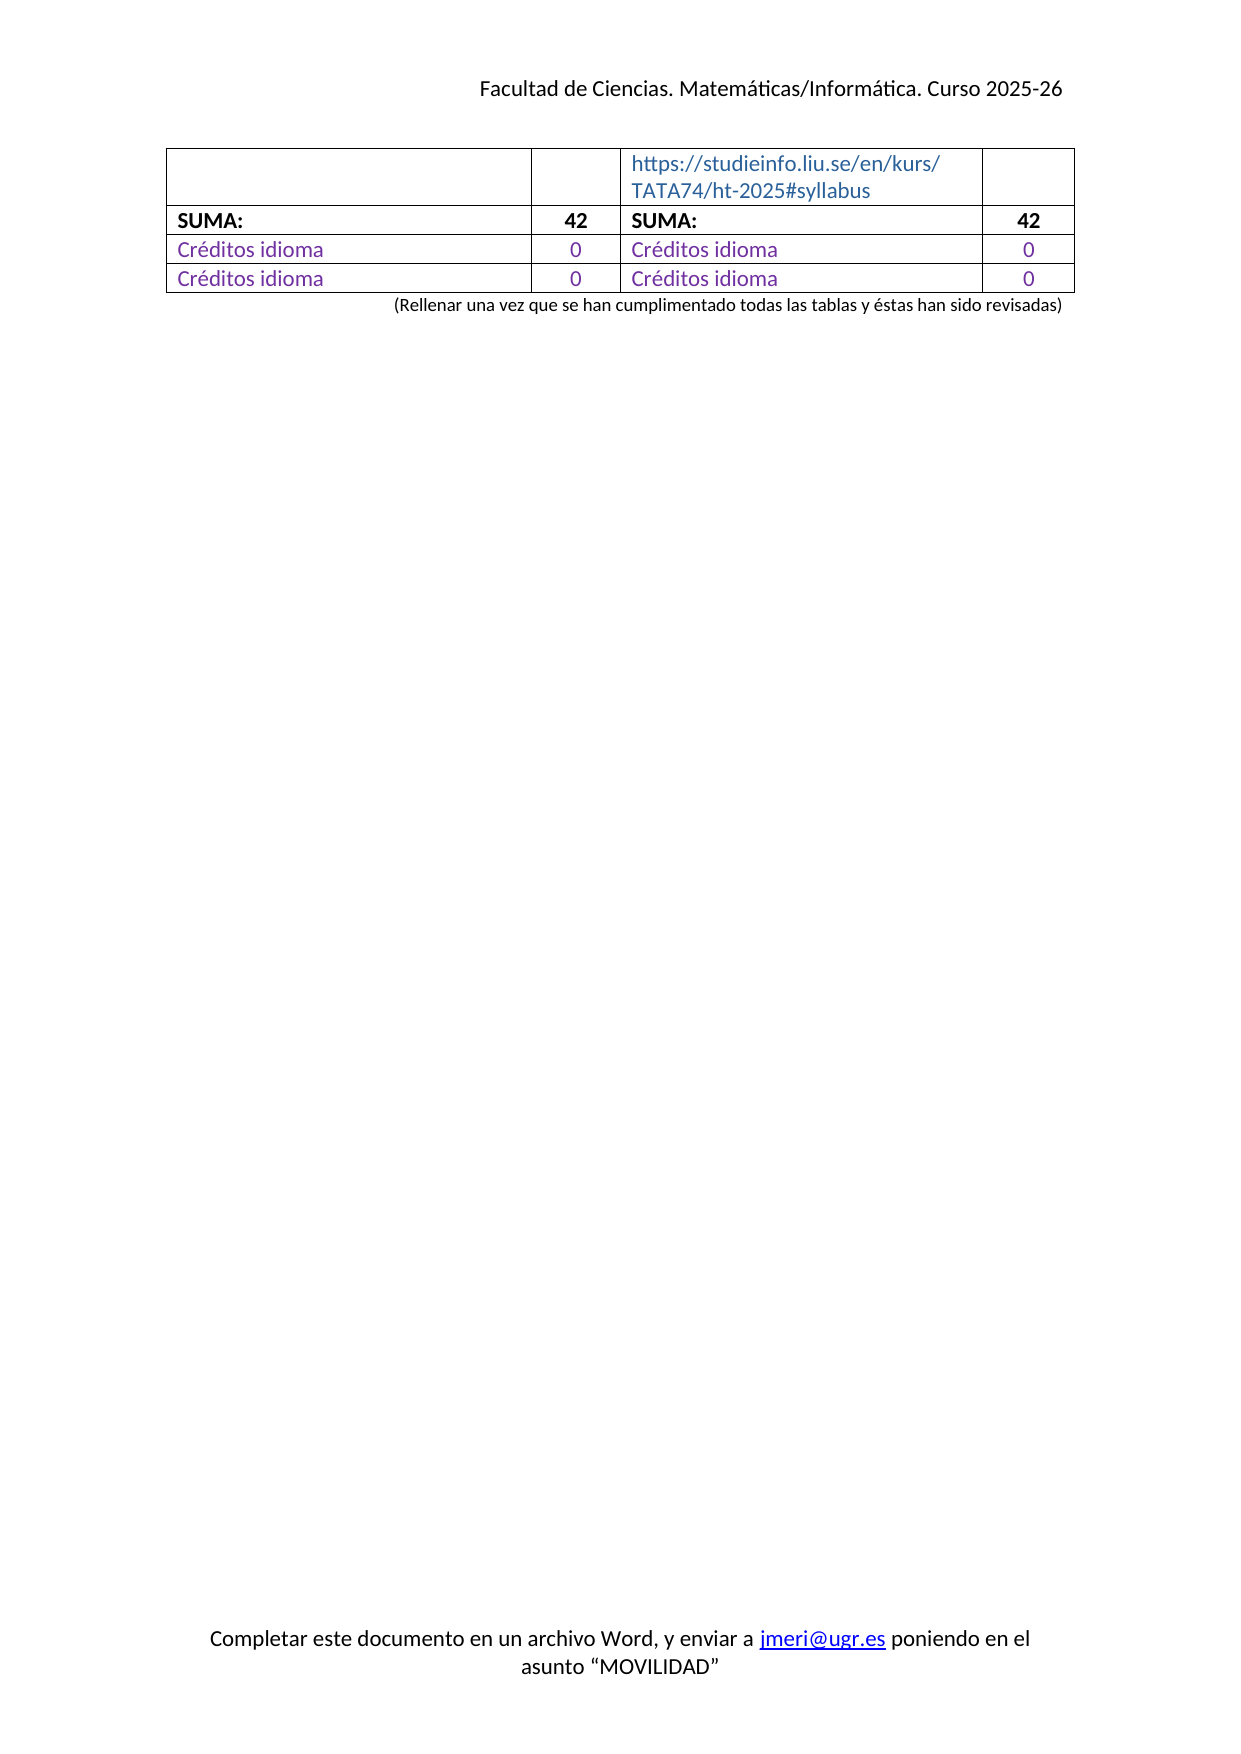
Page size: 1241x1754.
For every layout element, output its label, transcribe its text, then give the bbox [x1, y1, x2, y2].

table_cell [983, 149, 1074, 205]
table_cell SUMA: [621, 206, 982, 234]
table_cell Créditos idioma [167, 264, 531, 292]
table_cell 0 [983, 264, 1074, 292]
table_cell Créditos idioma [621, 264, 982, 292]
text (Rellenar una vez que se han cumplimentado todas las tablas y éstas han sido revisadas) [177, 293, 1063, 316]
table_cell SUMA: [167, 206, 531, 234]
table_cell 0 [532, 235, 620, 263]
table_cell [532, 149, 620, 205]
table_cell [167, 149, 531, 205]
table_cell 0 [983, 235, 1074, 263]
table_cell 42 [532, 206, 620, 234]
table_cell 0 [532, 264, 620, 292]
table_cell Créditos idioma [167, 235, 531, 263]
table_cell Créditos idioma [621, 235, 982, 263]
table_cell https://studieinfo.liu.se/en/kurs/TATA74/ht-2025#syllabus [621, 149, 982, 205]
table_cell 42 [983, 206, 1074, 234]
